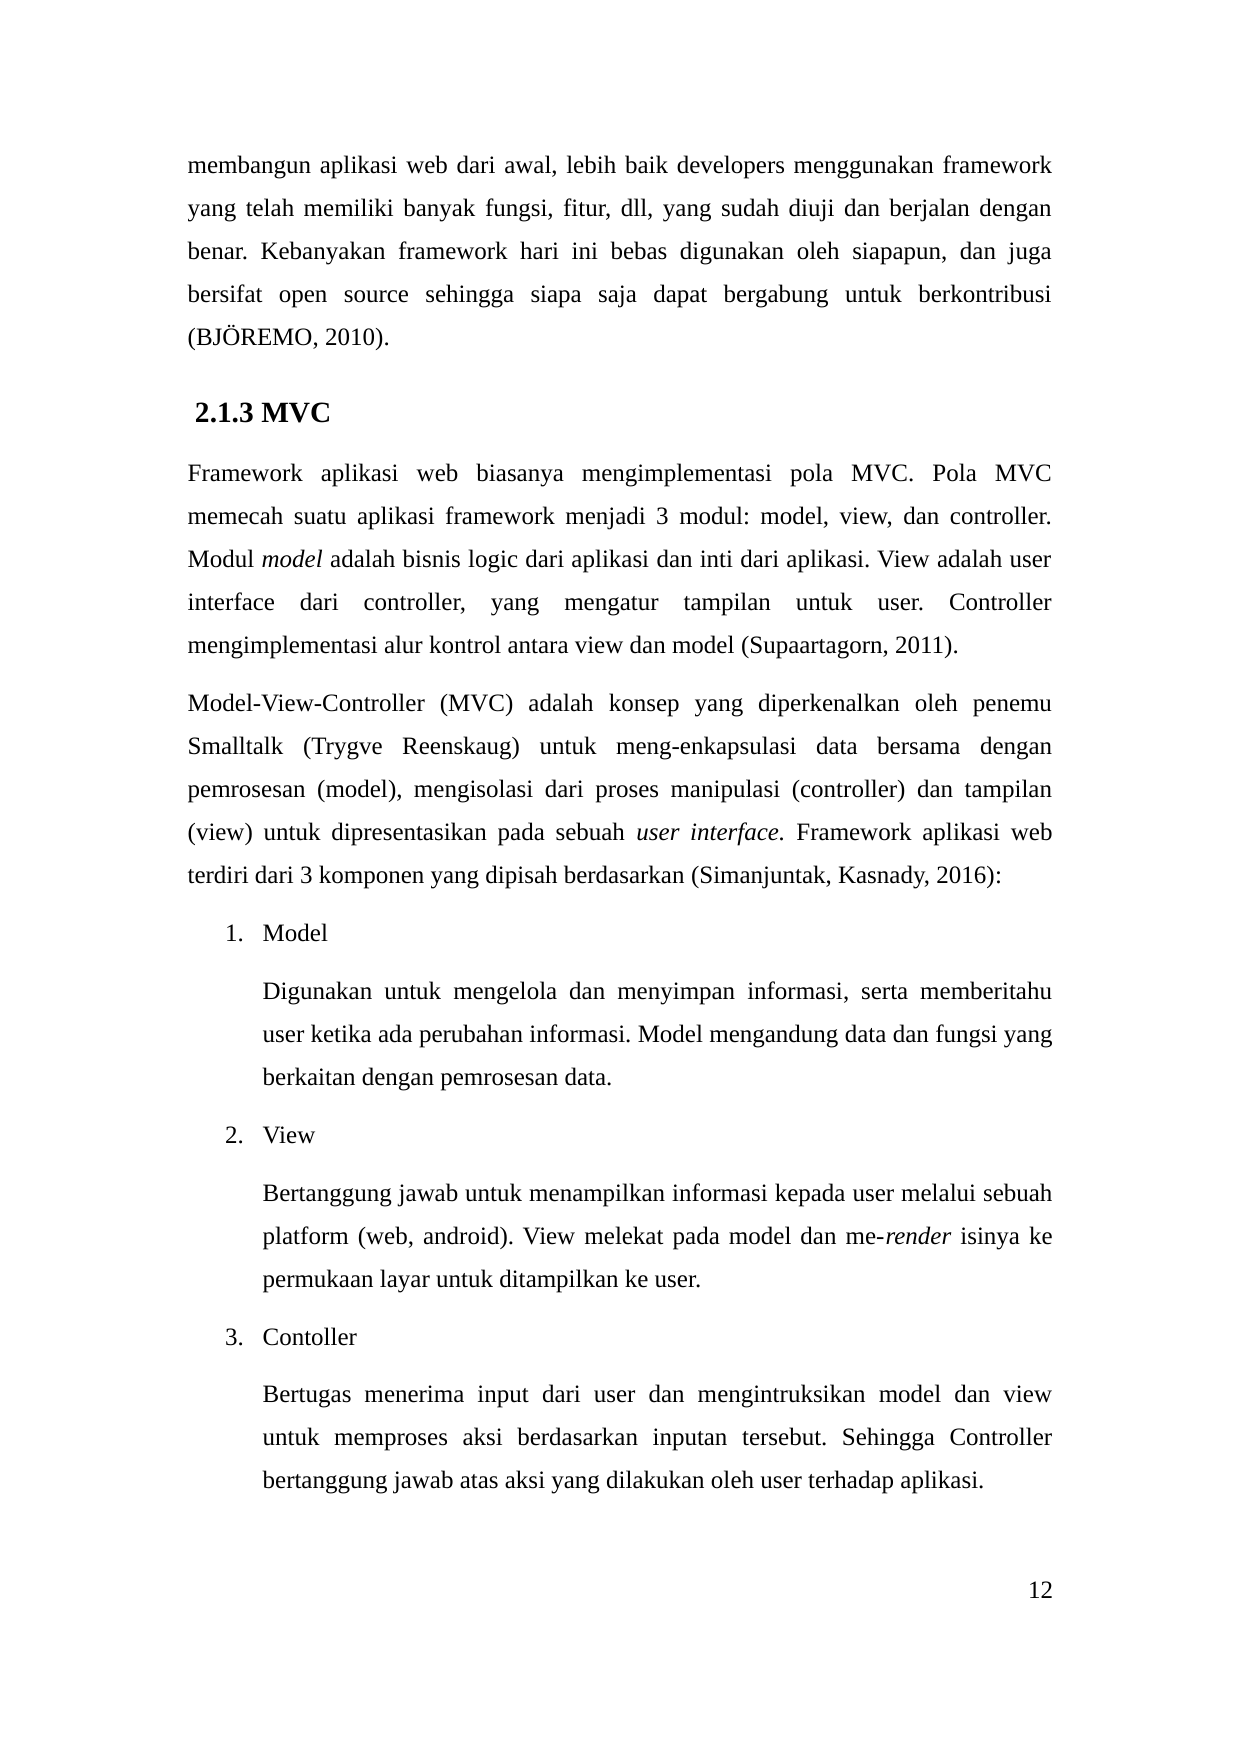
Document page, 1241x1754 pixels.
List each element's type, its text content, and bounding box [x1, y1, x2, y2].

subtitle MVC [187, 395, 1053, 428]
text Framework aplikasi web biasanya mengimplementasi pola MVC. Pola MVC memecah suatu aplikasi framework menjadi 3 modul: model, view, dan controller. Modul model adalah bisnis logic dari aplikasi dan inti dari aplikasi. View adalah user interface dari controller, yang mengatur tampilan untuk user. Controller mengimplementasi alur kontrol antara view dan model (Supaartagorn, 2011). [187, 458, 1053, 659]
list Contoller [225, 1322, 1053, 1350]
list Bertugas menerima input dari user dan mengintruksikan model dan view untuk memproses aksi berdasarkan inputan tersebut. Sehingga Controller bertanggung jawab atas aksi yang dilakukan oleh user terhadap aplikasi. [225, 1379, 1053, 1494]
text membangun aplikasi web dari awal, lebih baik developers menggunakan framework yang telah memiliki banyak fungsi, fitur, dll, yang sudah diuji dan berjalan dengan benar. Kebanyakan framework hari ini bebas digunakan oleh siapapun, dan juga bersifat open source sehingga siapa saja dapat bergabung untuk berkontribusi (BJÖREMO, 2010). [187, 150, 1053, 351]
list View [225, 1120, 1053, 1149]
list Digunakan untuk mengelola dan menyimpan informasi, serta memberitahu user ketika ada perubahan informasi. Model mengandung data dan fungsi yang berkaitan dengan pemrosesan data. [225, 976, 1053, 1091]
text Model-View-Controller (MVC) adalah konsep yang diperkenalkan oleh penemu Smalltalk (Trygve Reenskaug) untuk meng-enkapsulasi data bersama dengan pemrosesan (model), mengisolasi dari proses manipulasi (controller) dan tampilan (view) untuk dipresentasikan pada sebuah user interface. Framework aplikasi web terdiri dari 3 komponen yang dipisah berdasarkan (Simanjuntak, Kasnady, 2016): [187, 688, 1053, 889]
list Model [225, 918, 1053, 947]
list Bertanggung jawab untuk menampilkan informasi kepada user melalui sebuah platform (web, android). View melekat pada model dan me-render isinya ke permukaan layar untuk ditampilkan ke user. [225, 1178, 1053, 1293]
